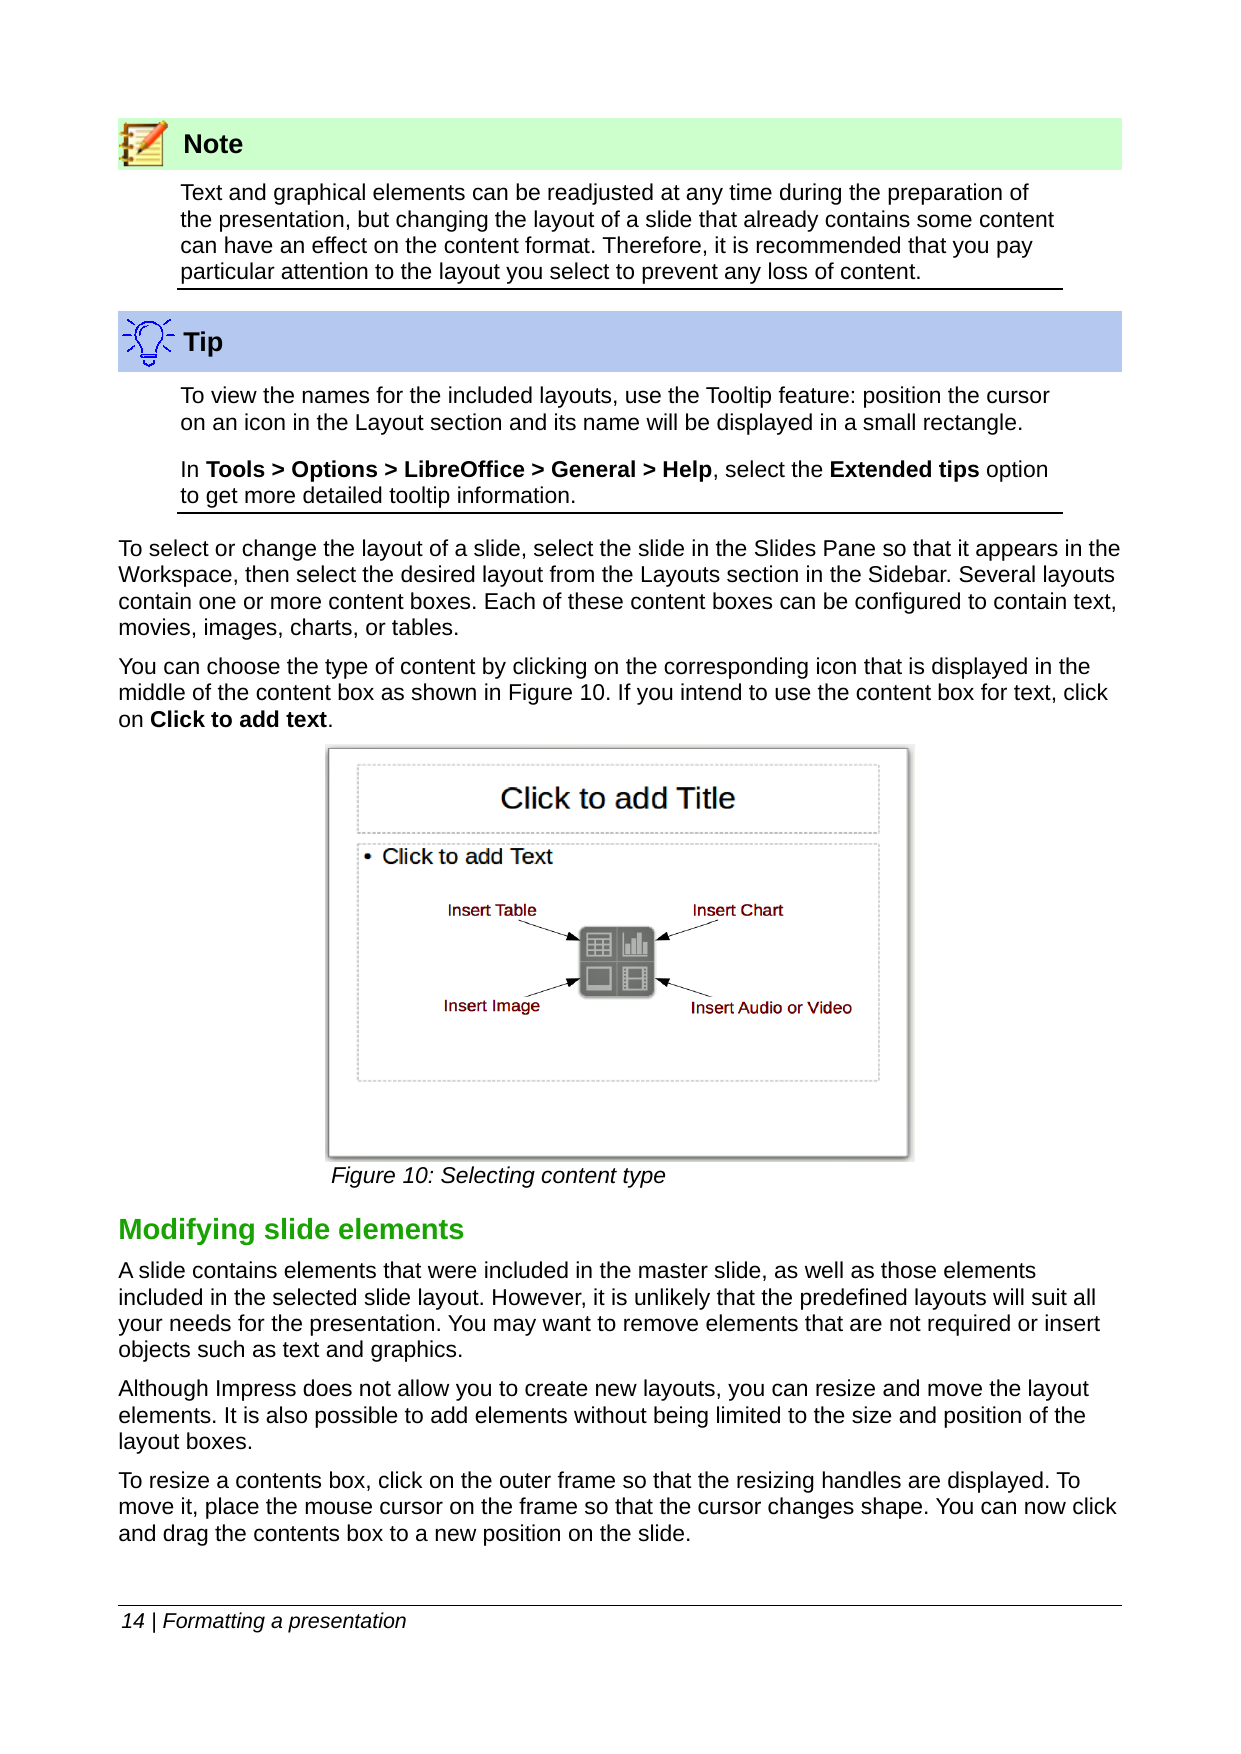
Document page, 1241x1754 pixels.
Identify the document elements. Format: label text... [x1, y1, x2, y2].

text In Tools > Options > LibreOffice > General > Help, select the Extended tips option to get more detailed tooltip information. [177, 453, 1063, 512]
picture [119, 311, 179, 371]
text You can choose the type of content by clicking on the corresponding icon that is displayed in the middle of the content box as shown in Figure 10. If you intend to use the content box for text, click on Click to add text. [118, 653, 1122, 732]
text Figure 10: Selecting content type [331, 1162, 909, 1188]
subtitle Tip [118, 311, 1122, 372]
text Although Impress does not allow you to create new layouts, you can resize and move the layout elements. It is also possible to add elements without being limited to the size and position of the layout boxes. [118, 1375, 1122, 1454]
text To select or change the layout of a slide, select the slide in the Slides Pane so that it appears in the Workspace, then select the desired layout from the Layouts section in the Sidebar. Several layouts contain one or more content boxes. Each of these content boxes can be configured to contain text, movies, images, charts, or tables. [118, 535, 1122, 640]
text To view the names for the included layouts, use the Tooltip feature: position the cursor on an icon in the Layout section and its name will be displayed in a small rectangle. [177, 379, 1063, 435]
subtitle Note [118, 118, 1122, 170]
text A slide contains elements that were included in the master slide, as well as those elements included in the selected slide layout. However, it is unlikely that the predefined layouts will suit all your needs for the presentation. You may want to remove elements that are not required or insert objects such as text and graphics. [118, 1257, 1122, 1363]
text To resize a contents box, click on the outer frame so that the resizing handles are displayed. To move it, place the mouse cursor on the frame so that the cursor changes shape. You can now click and drag the contents box to a new position on the slide. [118, 1467, 1122, 1546]
picture [325, 744, 915, 1162]
subtitle Modifying slide elements [118, 1212, 1122, 1246]
text Text and graphical elements can be readjusted at any time during the preparation of the presentation, but changing the layout of a slide that already contains some content can have an effect on the content format. Therefore, it is recommended that you pay particular attention to the layout you select to prevent any loss of content. [177, 176, 1063, 288]
picture [119, 119, 170, 170]
